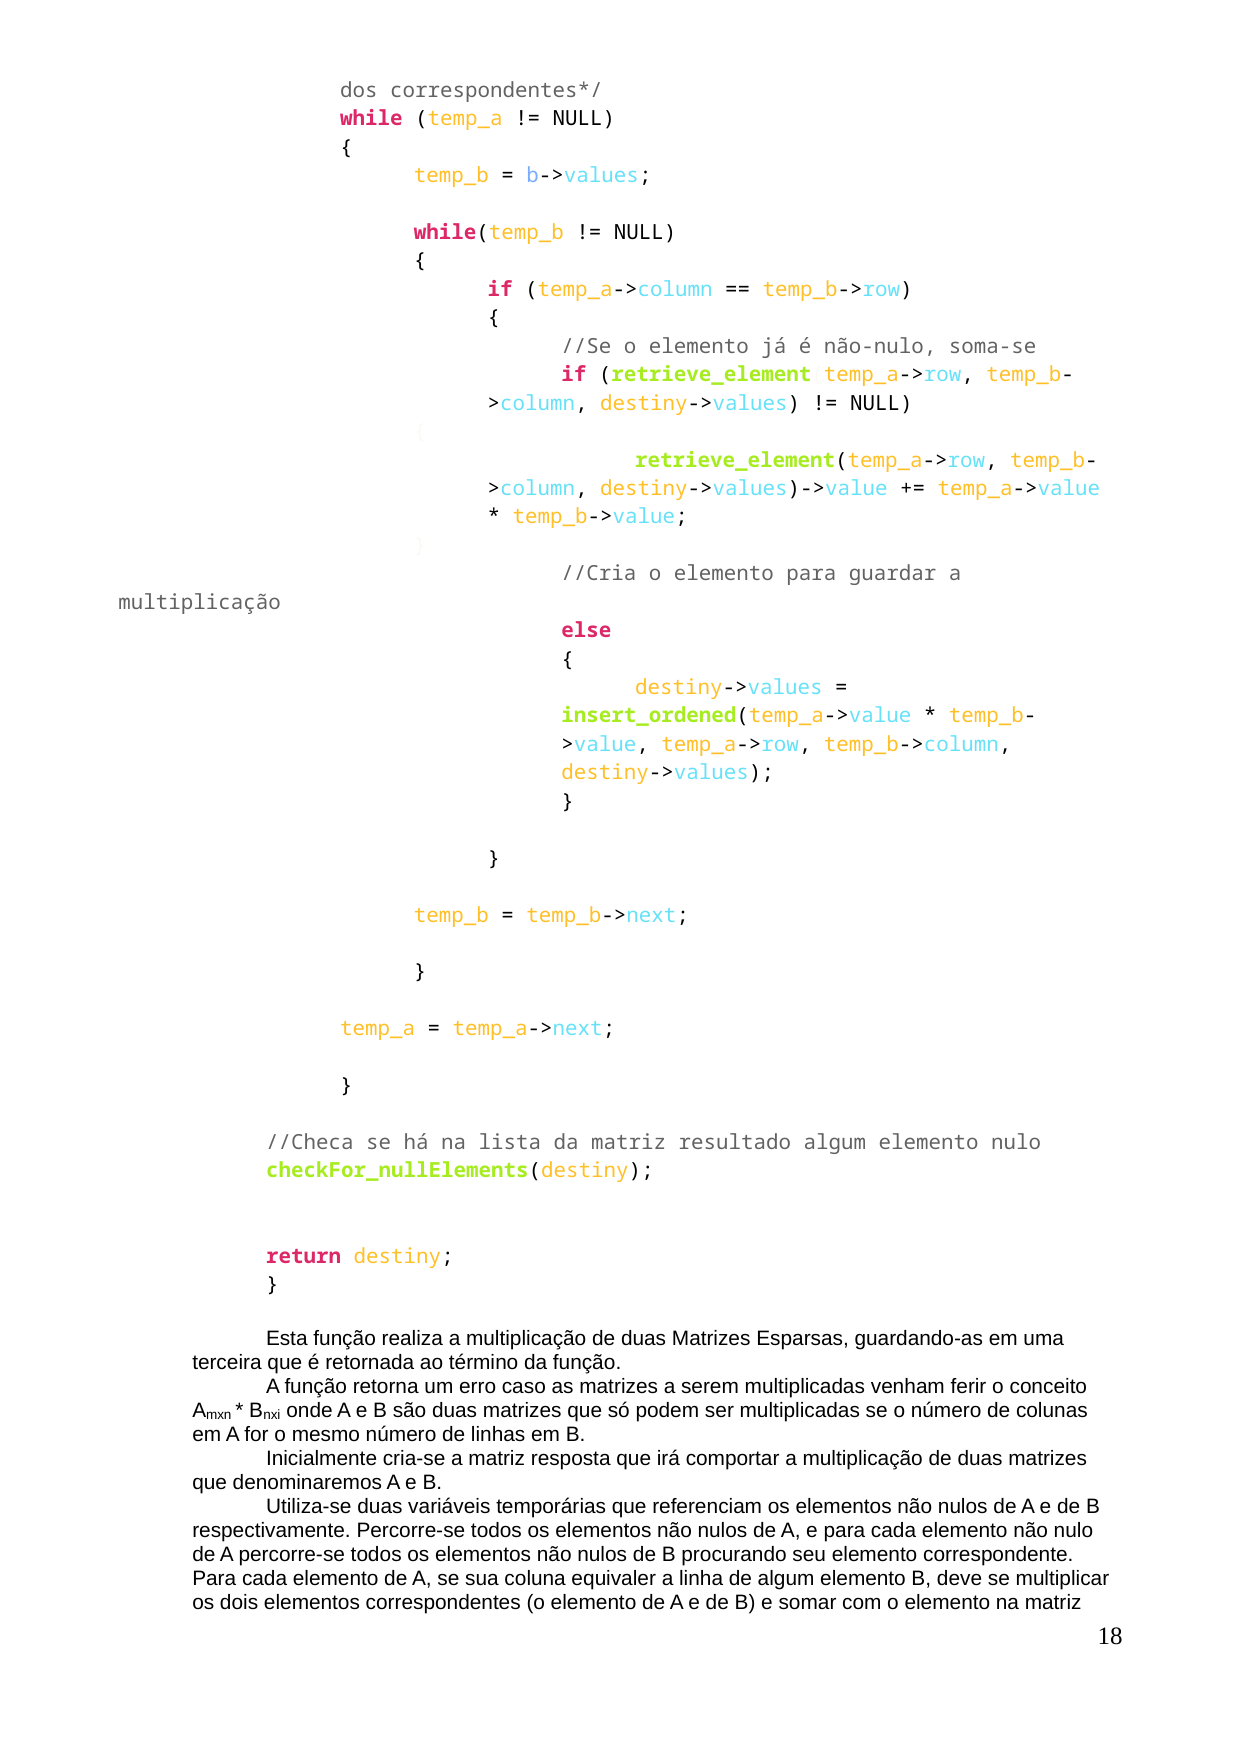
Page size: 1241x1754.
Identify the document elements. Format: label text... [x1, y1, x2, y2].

text Esta função realiza a multiplicação de duas Matrizes Esparsas, guardando-as em uma terceira que é retornada ao término da função. [192, 1326, 1122, 1374]
text return destiny; [118, 1241, 1122, 1269]
text if (retrieve_element(temp_a->row, temp_b->column, destiny->values) != NULL) [487, 359, 1122, 416]
text //Cria o elemento para guardar a multiplicação [118, 558, 1122, 615]
text { [118, 302, 1122, 331]
text temp_b = b->values; [118, 160, 1122, 189]
text temp_a = temp_a->next; [118, 1013, 1122, 1042]
text } [192, 1269, 1122, 1298]
text //Se o elemento já é não-nulo, soma-se [118, 331, 1122, 359]
text } [118, 1070, 1122, 1099]
text { [118, 132, 1122, 160]
text Utiliza-se duas variáveis temporárias que referenciam os elementos não nulos de A e de B respectivamente. Percorre-se todos os elementos não nulos de A, e para cada elemento não nulo de A percorre-se todos os elementos não nulos de B procurando seu elemento correspondente. Para cada elemento de A, se sua coluna equivaler a linha de algum elemento B, deve se multiplicar os dois elementos correspondentes (o elemento de A e de B) e somar com o elemento na matriz [192, 1494, 1122, 1614]
text { [118, 246, 1122, 274]
text destiny->values = insert_ordened(temp_a->value * temp_b->value, temp_a->row, temp_b->column, destiny->values); [561, 672, 1122, 786]
text } [118, 843, 1122, 871]
text while (temp_a != NULL) [118, 103, 1122, 132]
text else [118, 615, 1122, 644]
text Inicialmente cria-se a matriz resposta que irá comportar a multiplicação de duas matrizes que denominaremos A e B. [192, 1446, 1122, 1494]
text temp_b = temp_b->next; [118, 900, 1122, 928]
text retrieve_element(temp_a->row, temp_b->column, destiny->values)->value += temp_a->value * temp_b->value; [487, 445, 1122, 530]
text A função retorna um erro caso as matrizes a serem multiplicadas venham ferir o conceito Amxn * Bnxi onde A e B são duas matrizes que só podem ser multiplicadas se o número de colunas em A for o mesmo número de linhas em B. [192, 1374, 1122, 1446]
text dos correspondentes*/ [118, 75, 1122, 103]
text { [118, 644, 1122, 672]
text } [118, 530, 1122, 558]
text { [118, 416, 1122, 445]
text //Checa se há na lista da matriz resultado algum elemento nulo [118, 1127, 1122, 1156]
text if (temp_a->column == temp_b->row) [118, 274, 1122, 302]
text while(temp_b != NULL) [118, 217, 1122, 246]
text checkFor_nullElements(destiny); [118, 1156, 1122, 1184]
text } [118, 786, 1122, 814]
text } [118, 957, 1122, 985]
